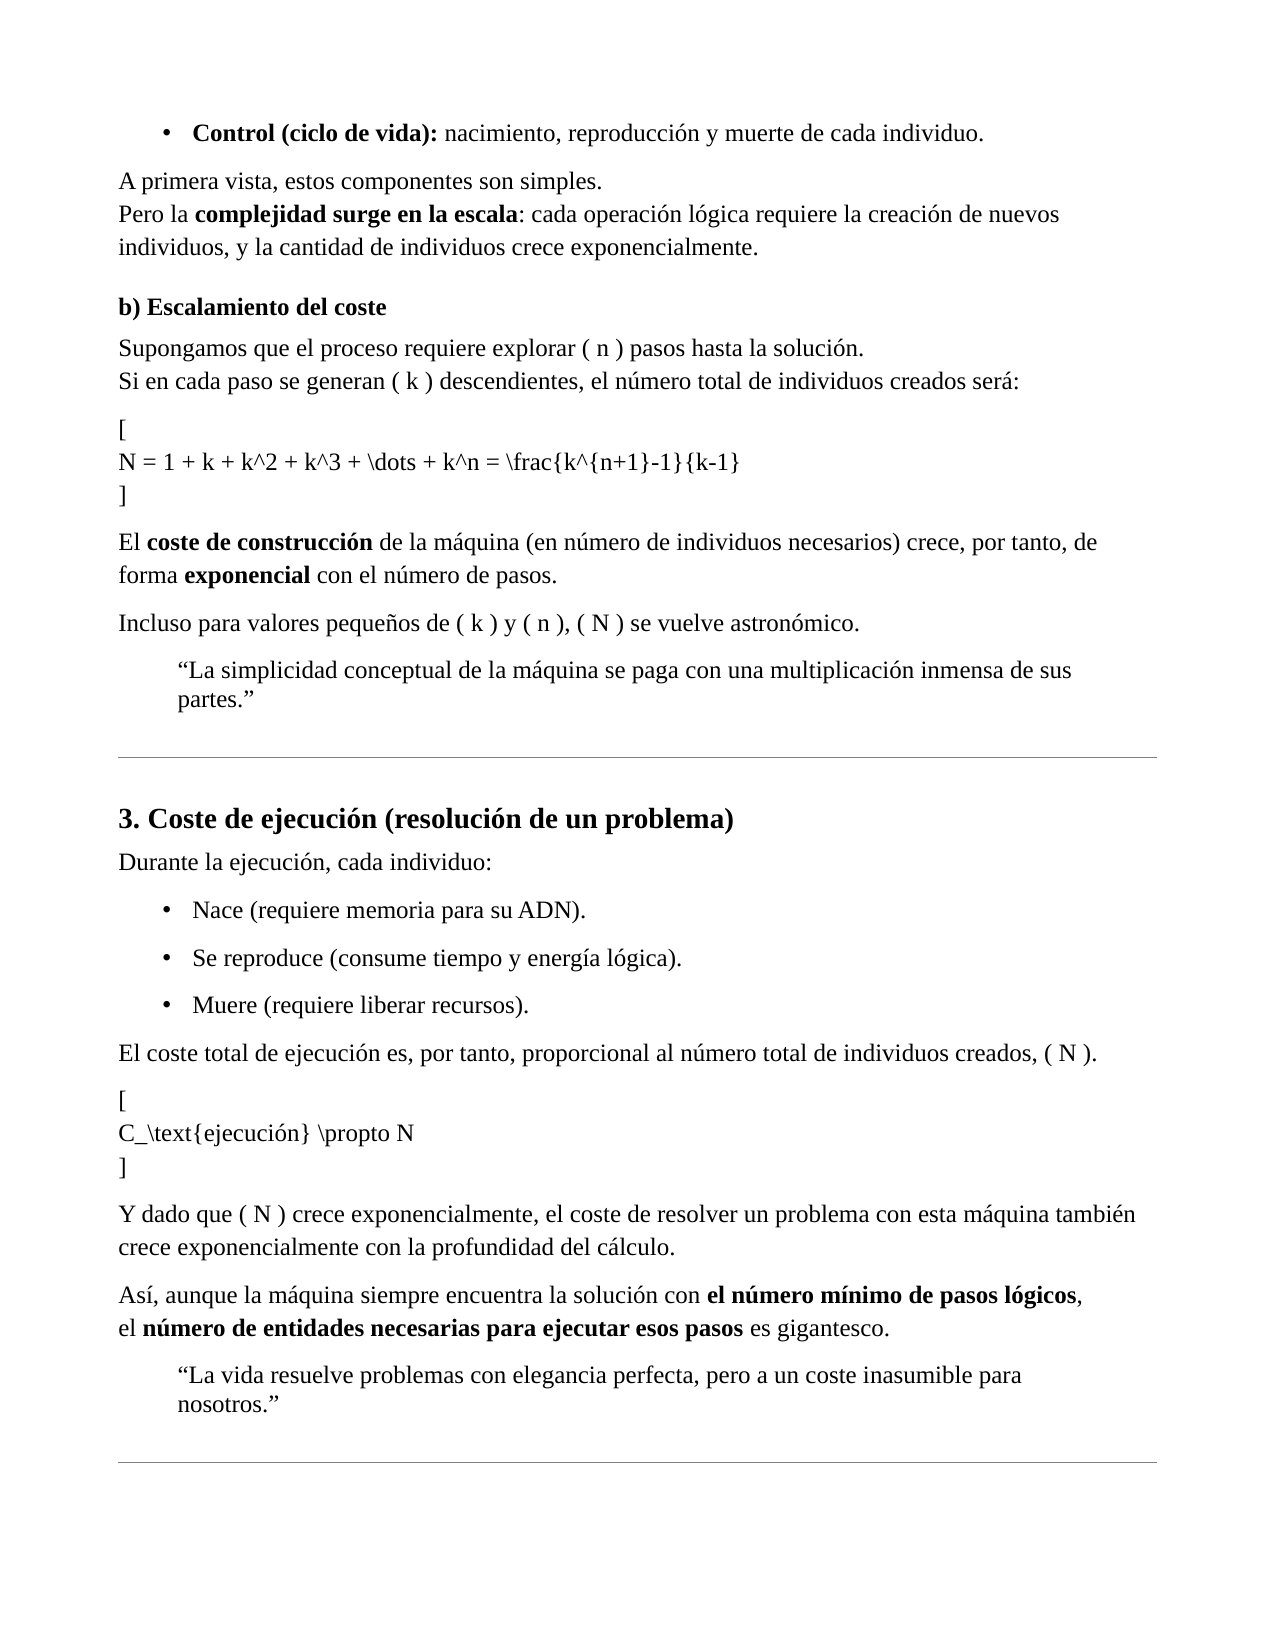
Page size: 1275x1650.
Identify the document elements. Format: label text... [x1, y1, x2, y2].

text [ N = 1 + k + k^2 + k^3 + \dots + k^n = \frac{k^{n+1}-1}{k-1} ] [118, 414, 1157, 508]
text El coste total de ejecución es, por tanto, proporcional al número total de individuos creados, ( N ). [118, 1038, 1157, 1067]
list Nace (requiere memoria para su ADN). [162, 895, 1157, 924]
text El coste de construcción de la máquina (en número de individuos necesarios) crece, por tanto, de forma exponencial con el número de pasos. [118, 527, 1157, 589]
text A primera vista, estos componentes son simples. Pero la complejidad surge en la escala: cada operación lógica requiere la creación de nuevos individuos, y la cantidad de individuos crece exponencialmente. [118, 166, 1157, 261]
text Incluso para valores pequeños de ( k ) y ( n ), ( N ) se vuelve astronómico. [118, 608, 1157, 637]
list Muere (requiere liberar recursos). [162, 990, 1157, 1019]
text “La simplicidad conceptual de la máquina se paga con una multiplicación inmensa de sus partes.” [177, 656, 1098, 713]
text Durante la ejecución, cada individuo: [118, 847, 1157, 876]
text “La vida resuelve problemas con elegancia perfecta, pero a un coste inasumible para nosotros.” [177, 1360, 1098, 1418]
list Se reproduce (consume tiempo y energía lógica). [162, 943, 1157, 971]
text Así, aunque la máquina siempre encuentra la solución con el número mínimo de pasos lógicos, el número de entidades necesarias para ejecutar esos pasos es gigantesco. [118, 1280, 1157, 1342]
text Y dado que ( N ) crece exponencialmente, el coste de resolver un problema con esta máquina también crece exponencialmente con la profundidad del cálculo. [118, 1199, 1157, 1261]
text Supongamos que el proceso requiere explorar ( n ) pasos hasta la solución. Si en cada paso se generan ( k ) descendientes, el número total de individuos creados será: [118, 333, 1157, 395]
list Control (ciclo de vida): nacimiento, reproducción y muerte de cada individuo. [162, 118, 1157, 147]
subtitle b) Escalamiento del coste [118, 292, 1157, 321]
text [ C_\text{ejecución} \propto N ] [118, 1086, 1157, 1180]
subtitle 3. Coste de ejecución (resolución de un problema) [118, 801, 1157, 835]
